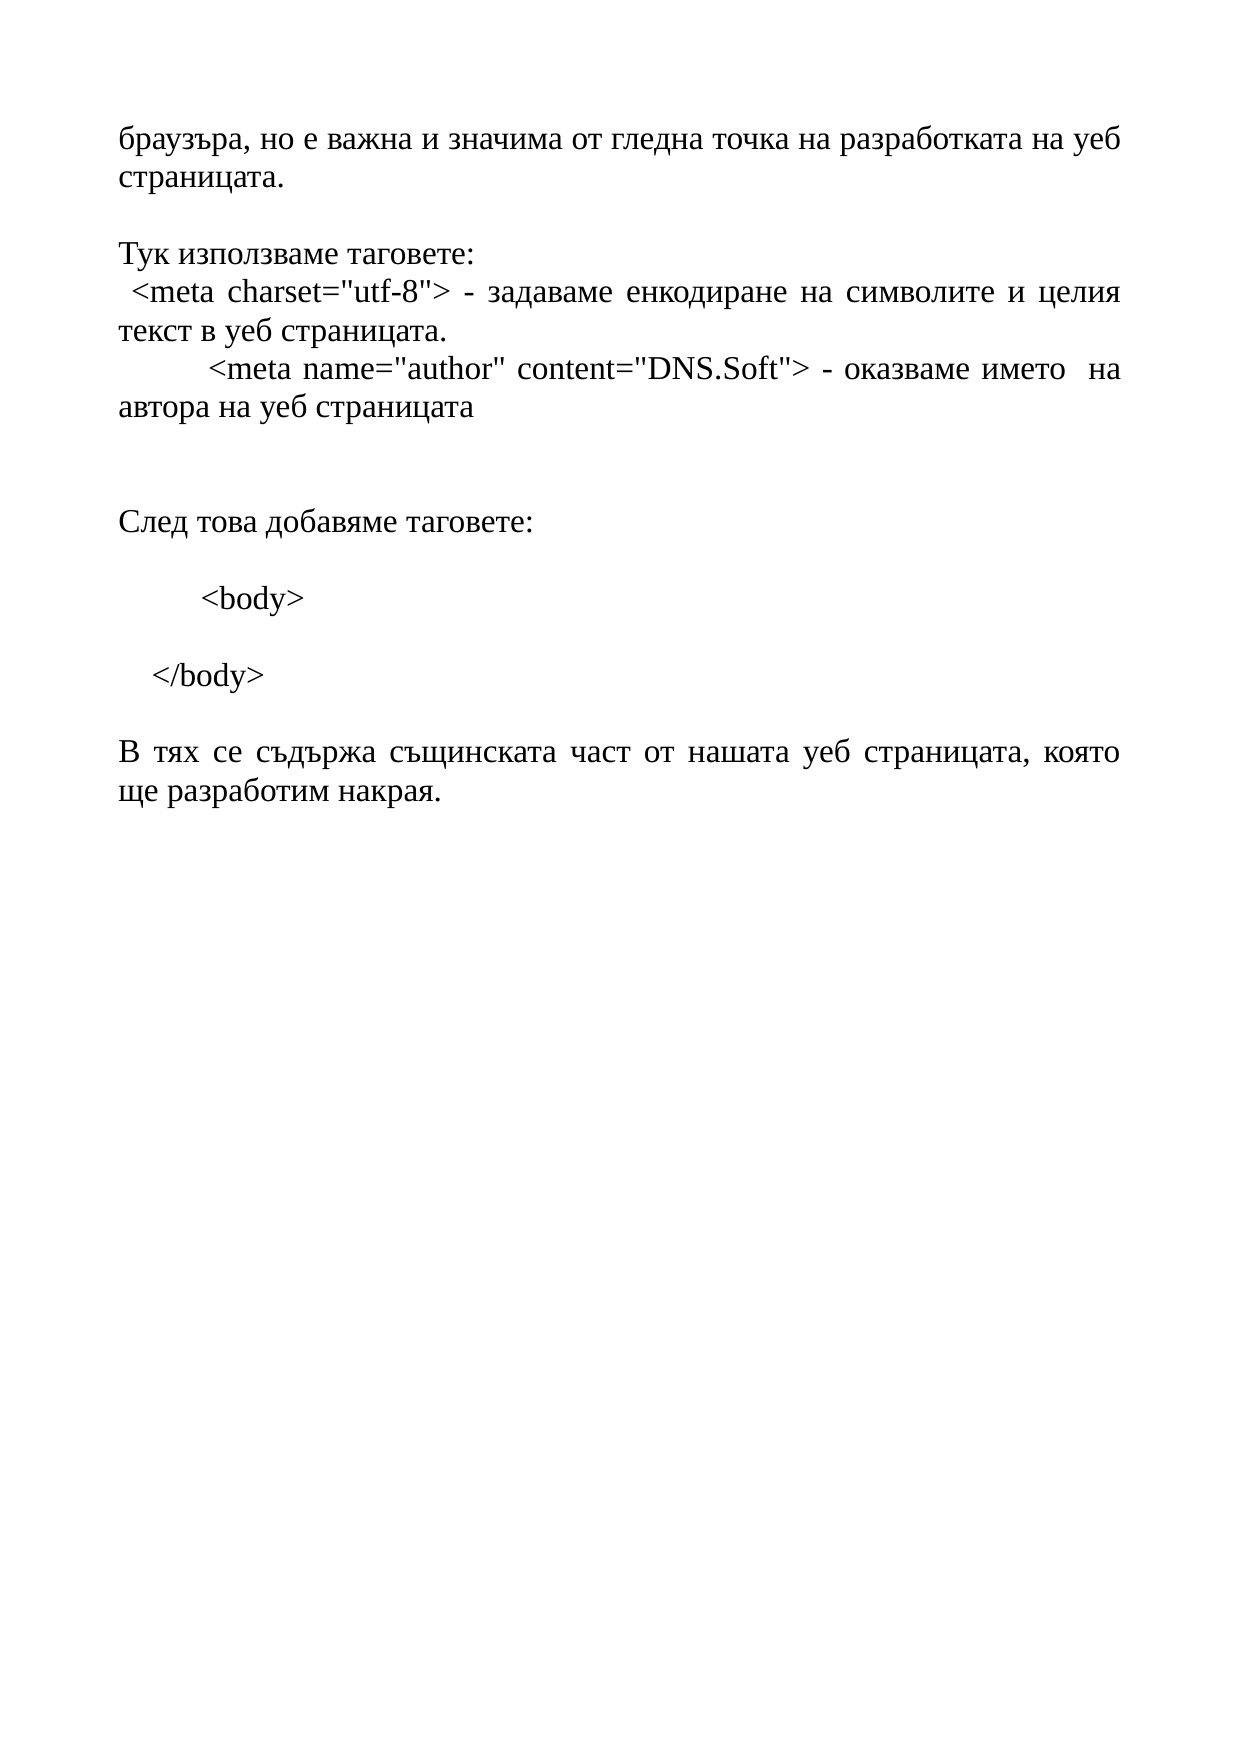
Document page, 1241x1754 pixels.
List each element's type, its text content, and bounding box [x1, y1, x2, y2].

text <meta charset="utf-8"> - задаваме енкодиране на символите и целия текст в уеб страницата. [118, 271, 1122, 348]
text </body> [118, 655, 1122, 693]
text браузъра, но е важна и значима от гледна точка на разработката на уеб страницата. [118, 118, 1122, 195]
text В тях се съдържа същинската част от нашата уеб страницата, която ще разработим накрая. [118, 731, 1122, 808]
text След това добавяме таговете: [118, 501, 1122, 540]
text Тук използваме таговете: [118, 233, 1122, 271]
text <meta name="author" content="DNS.Soft"> - оказваме името на автора на уеб страницата [118, 348, 1122, 425]
text <body> [118, 578, 1122, 616]
